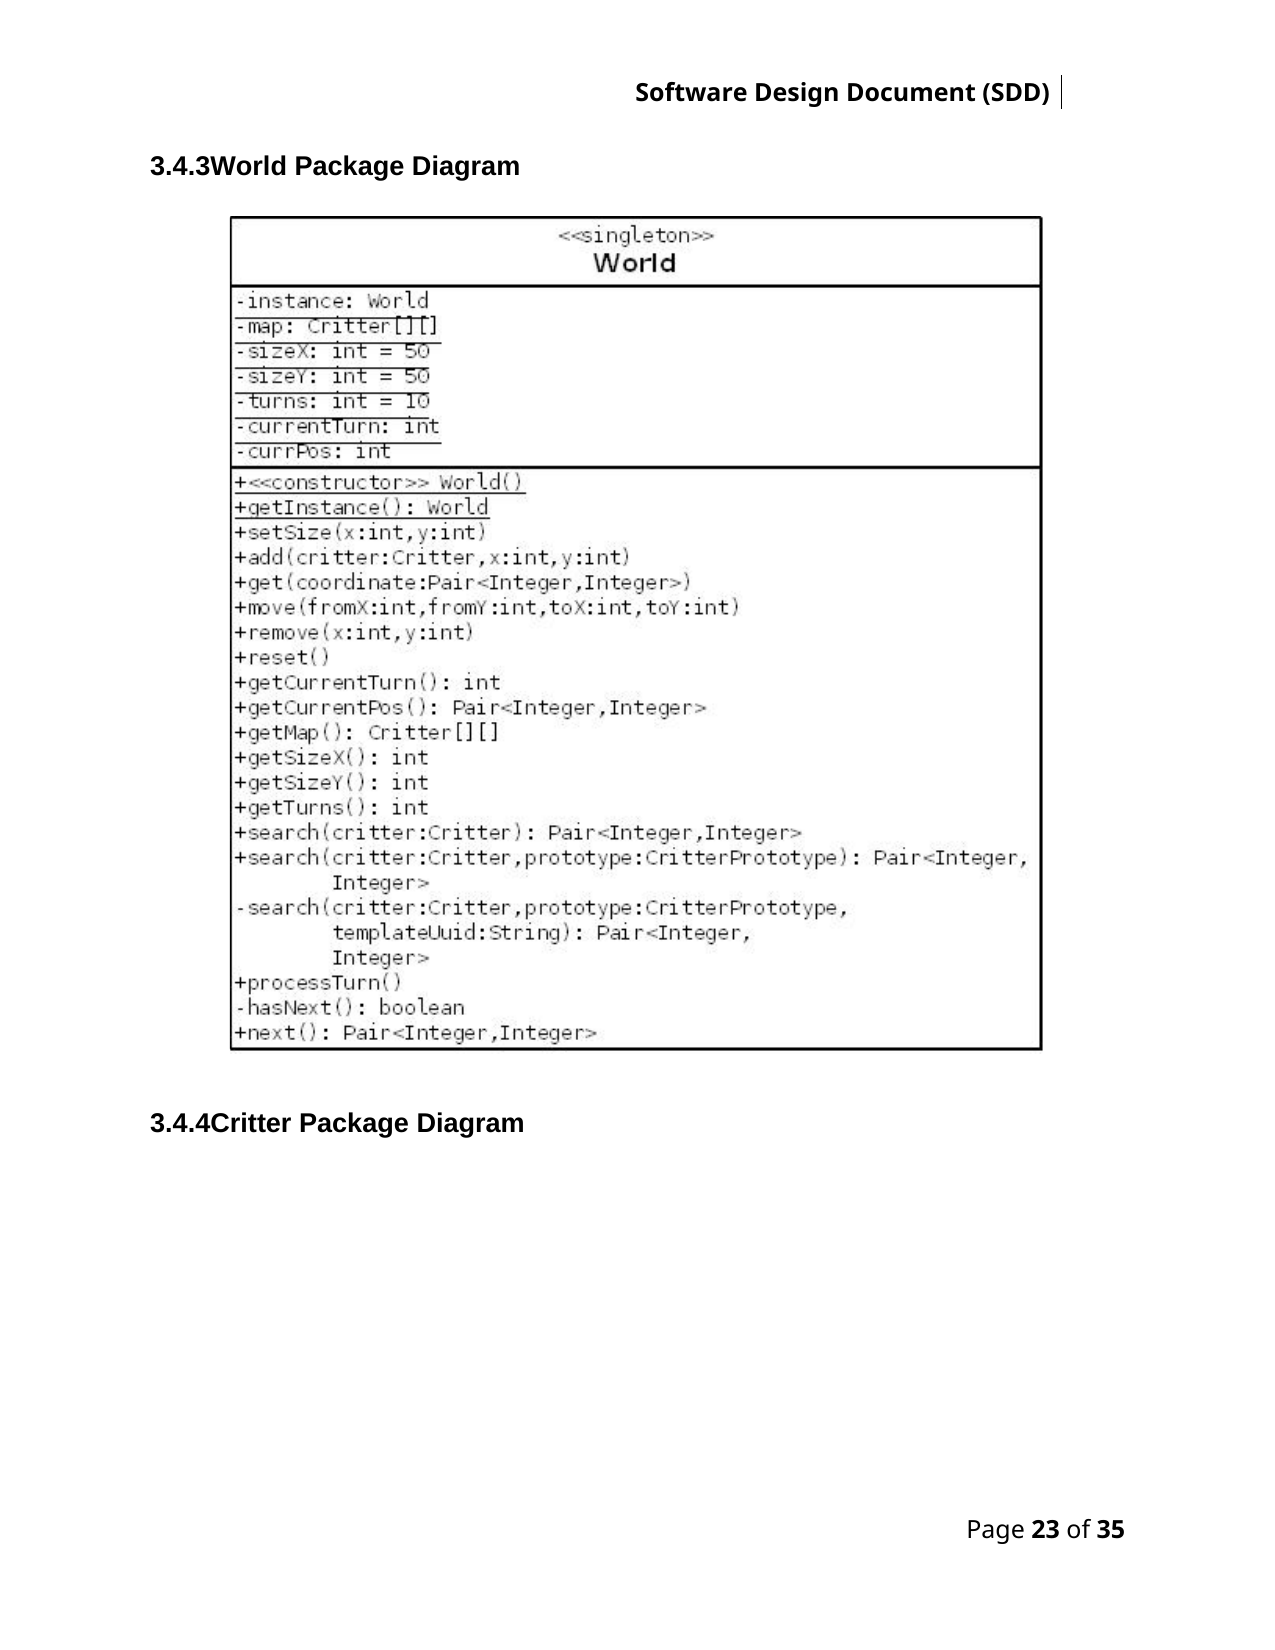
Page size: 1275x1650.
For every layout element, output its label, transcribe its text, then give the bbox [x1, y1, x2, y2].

subtitle World Package Diagram [150, 150, 1125, 181]
subtitle Critter Package Diagram [150, 1107, 1125, 1139]
picture [229, 216, 1046, 1054]
